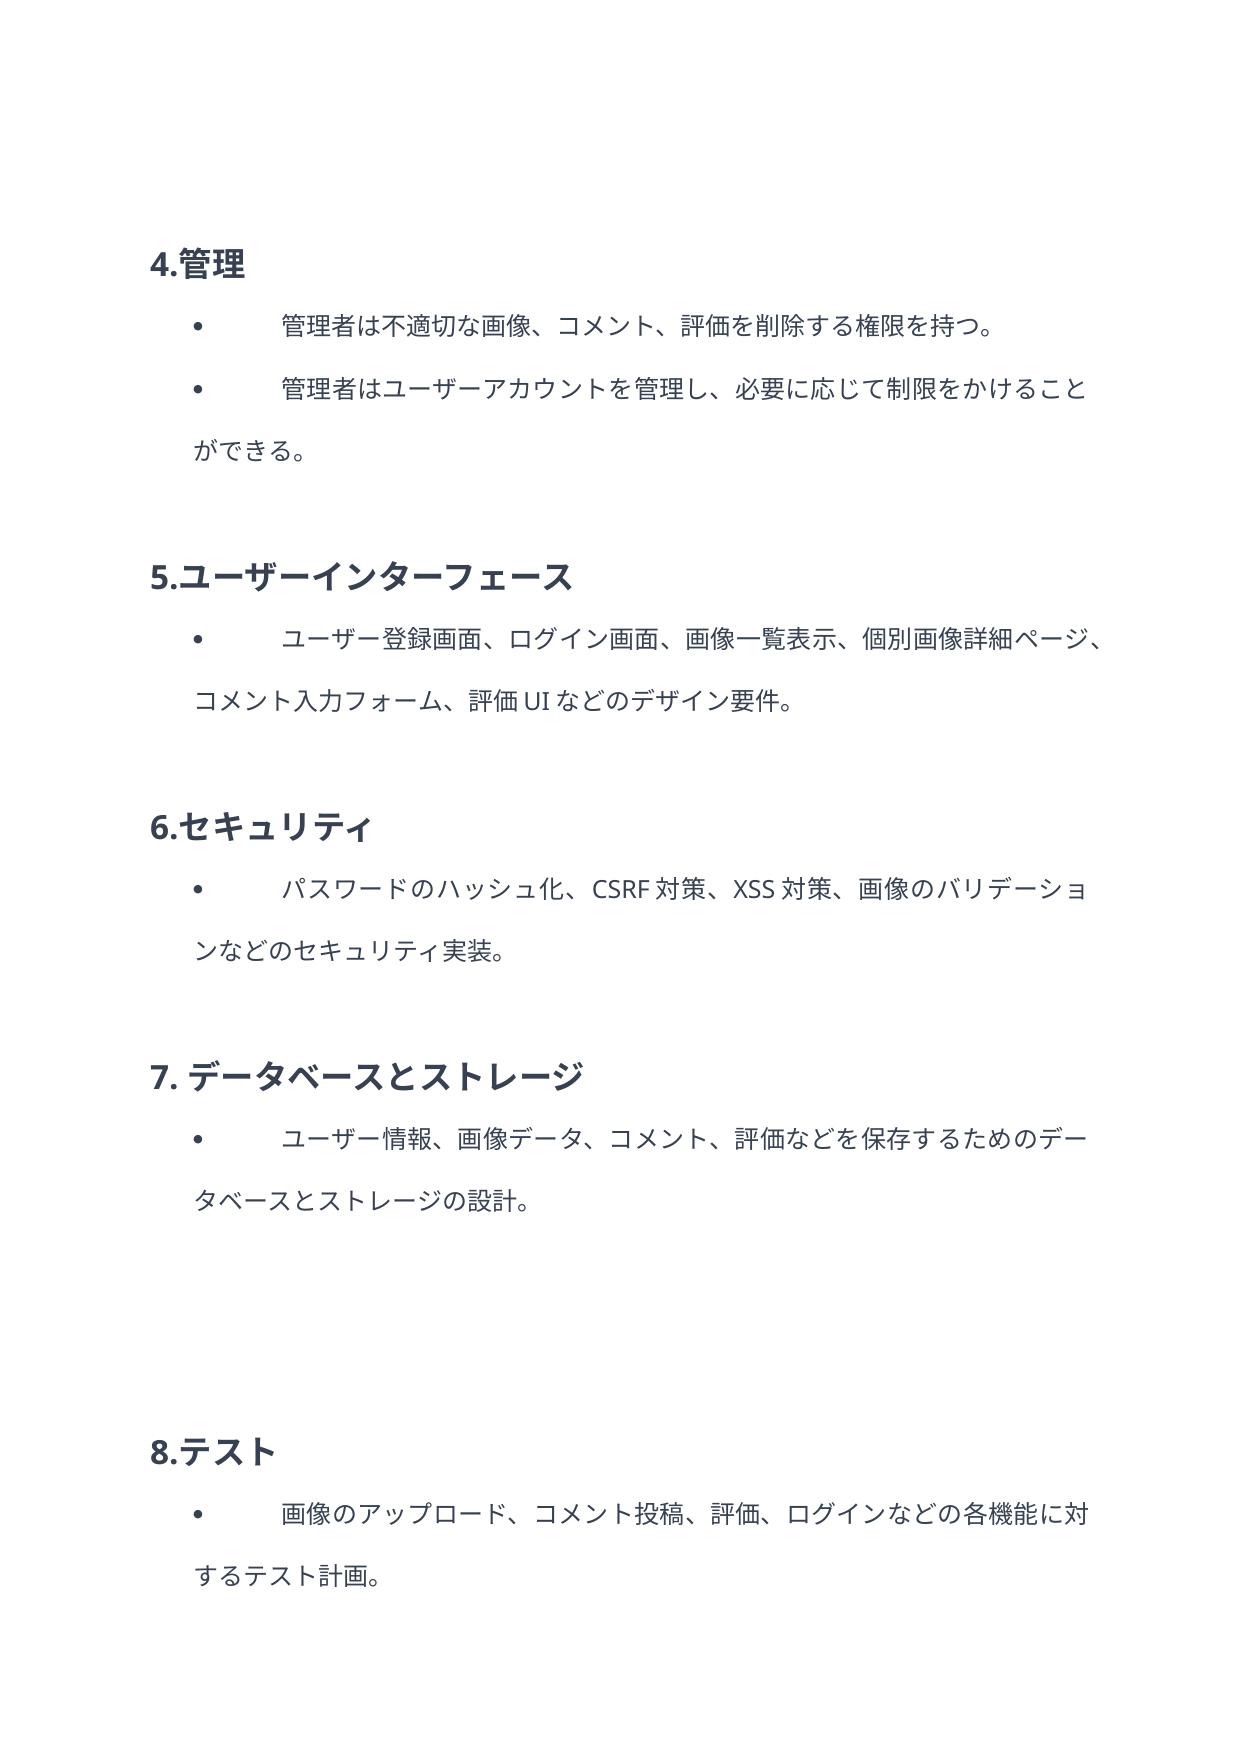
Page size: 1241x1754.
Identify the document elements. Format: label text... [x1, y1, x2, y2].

list 画像のアップロード、コメント投稿、評価、ログインなどの各機能に対するテスト計画。 [194, 1471, 1090, 1596]
list ユーザー登録画面、ログイン画面、画像一覧表示、個別画像詳細ページ、コメント入力フォーム、評価UIなどのデザイン要件。 [194, 596, 1090, 721]
text 7. データベースとストレージ [150, 1033, 1090, 1096]
list ユーザー情報、画像データ、コメント、評価などを保存するためのデータベースとストレージの設計。 [194, 1096, 1090, 1221]
list 管理者は不適切な画像、コメント、評価を削除する権限を持つ。 [194, 283, 1090, 346]
text 6.セキュリティ [150, 783, 1090, 846]
list パスワードのハッシュ化、CSRF対策、XSS対策、画像のバリデーションなどのセキュリティ実装。 [194, 846, 1090, 971]
text 8.テスト [150, 1408, 1090, 1471]
list 管理者はユーザーアカウントを管理し、必要に応じて制限をかけることができる。 [194, 346, 1090, 471]
text 5.ユーザーインターフェース [150, 533, 1090, 596]
text 4.管理 [150, 221, 1090, 283]
